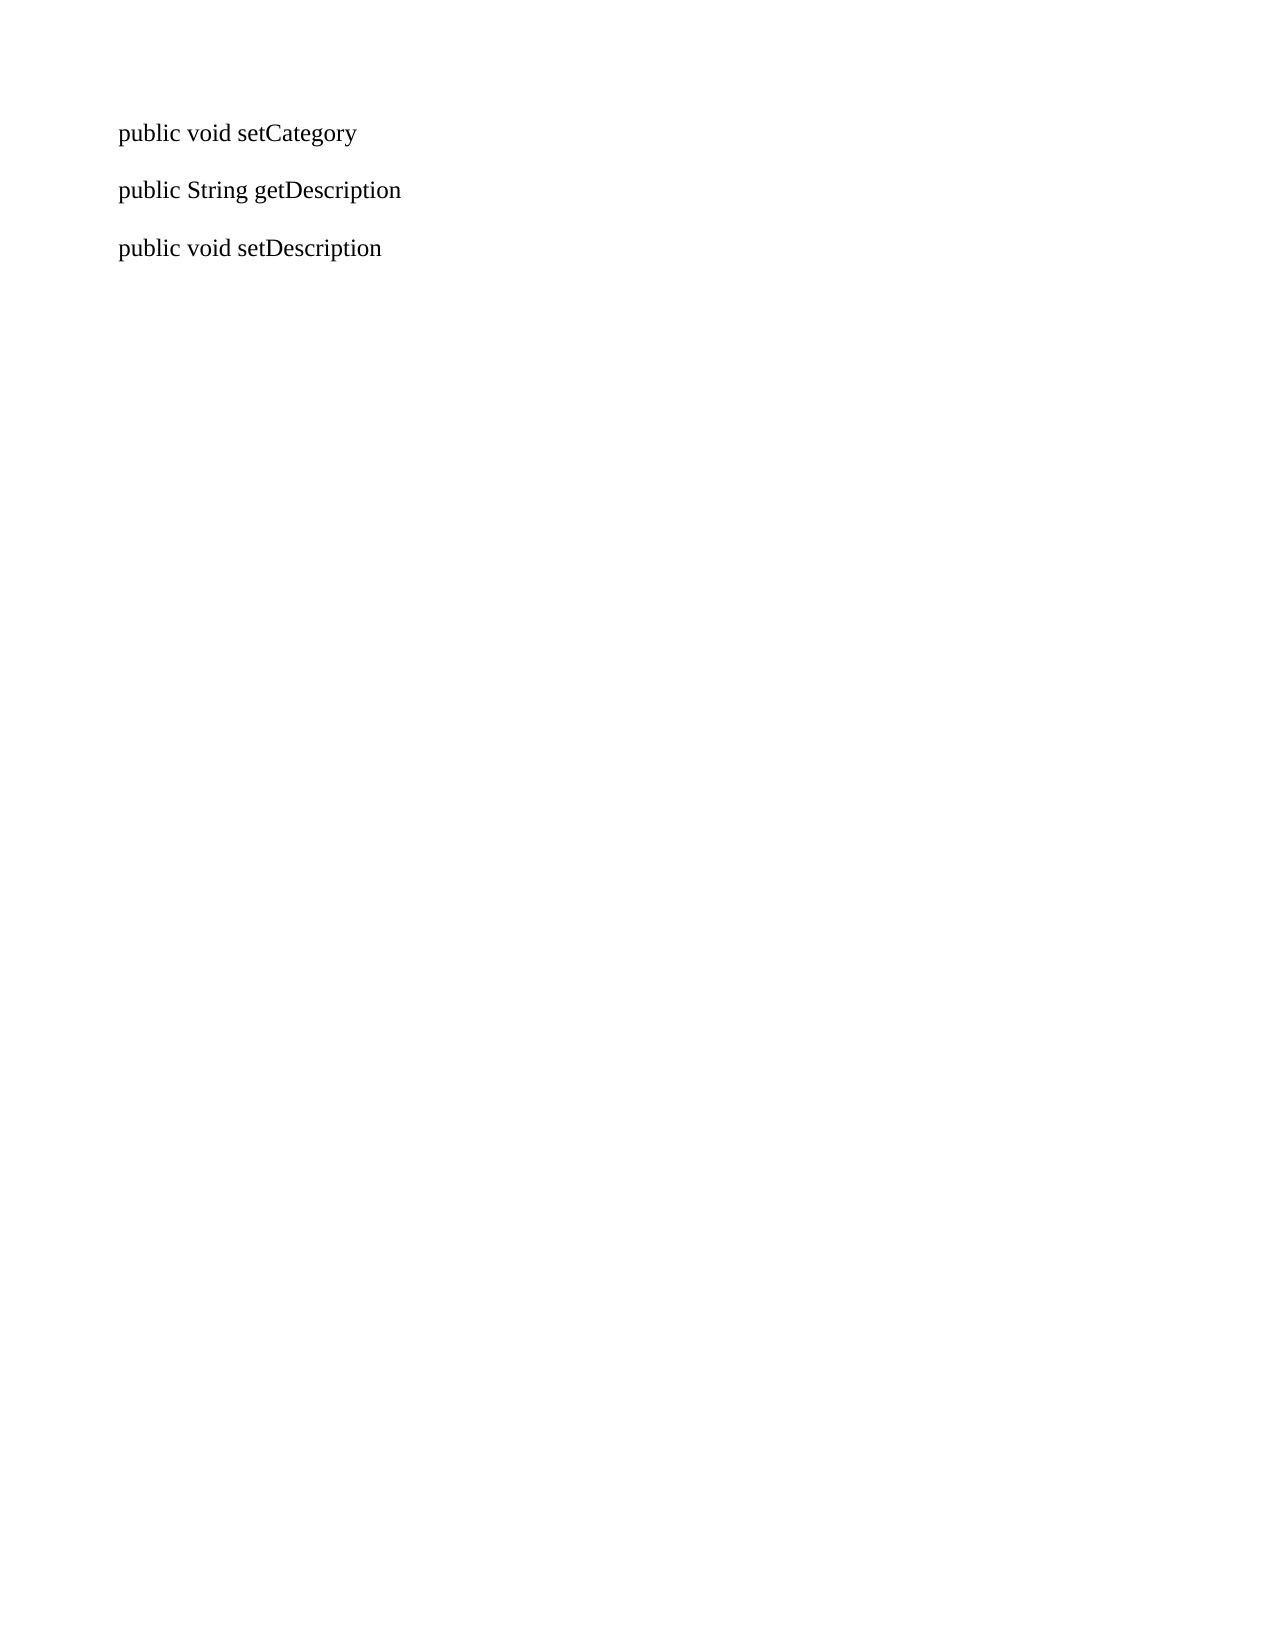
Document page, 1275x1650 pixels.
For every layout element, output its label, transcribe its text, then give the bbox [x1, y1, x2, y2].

text public void setCategory [118, 118, 1157, 147]
text public void setDescription [118, 233, 1157, 262]
text public String getDescription [118, 176, 1157, 204]
